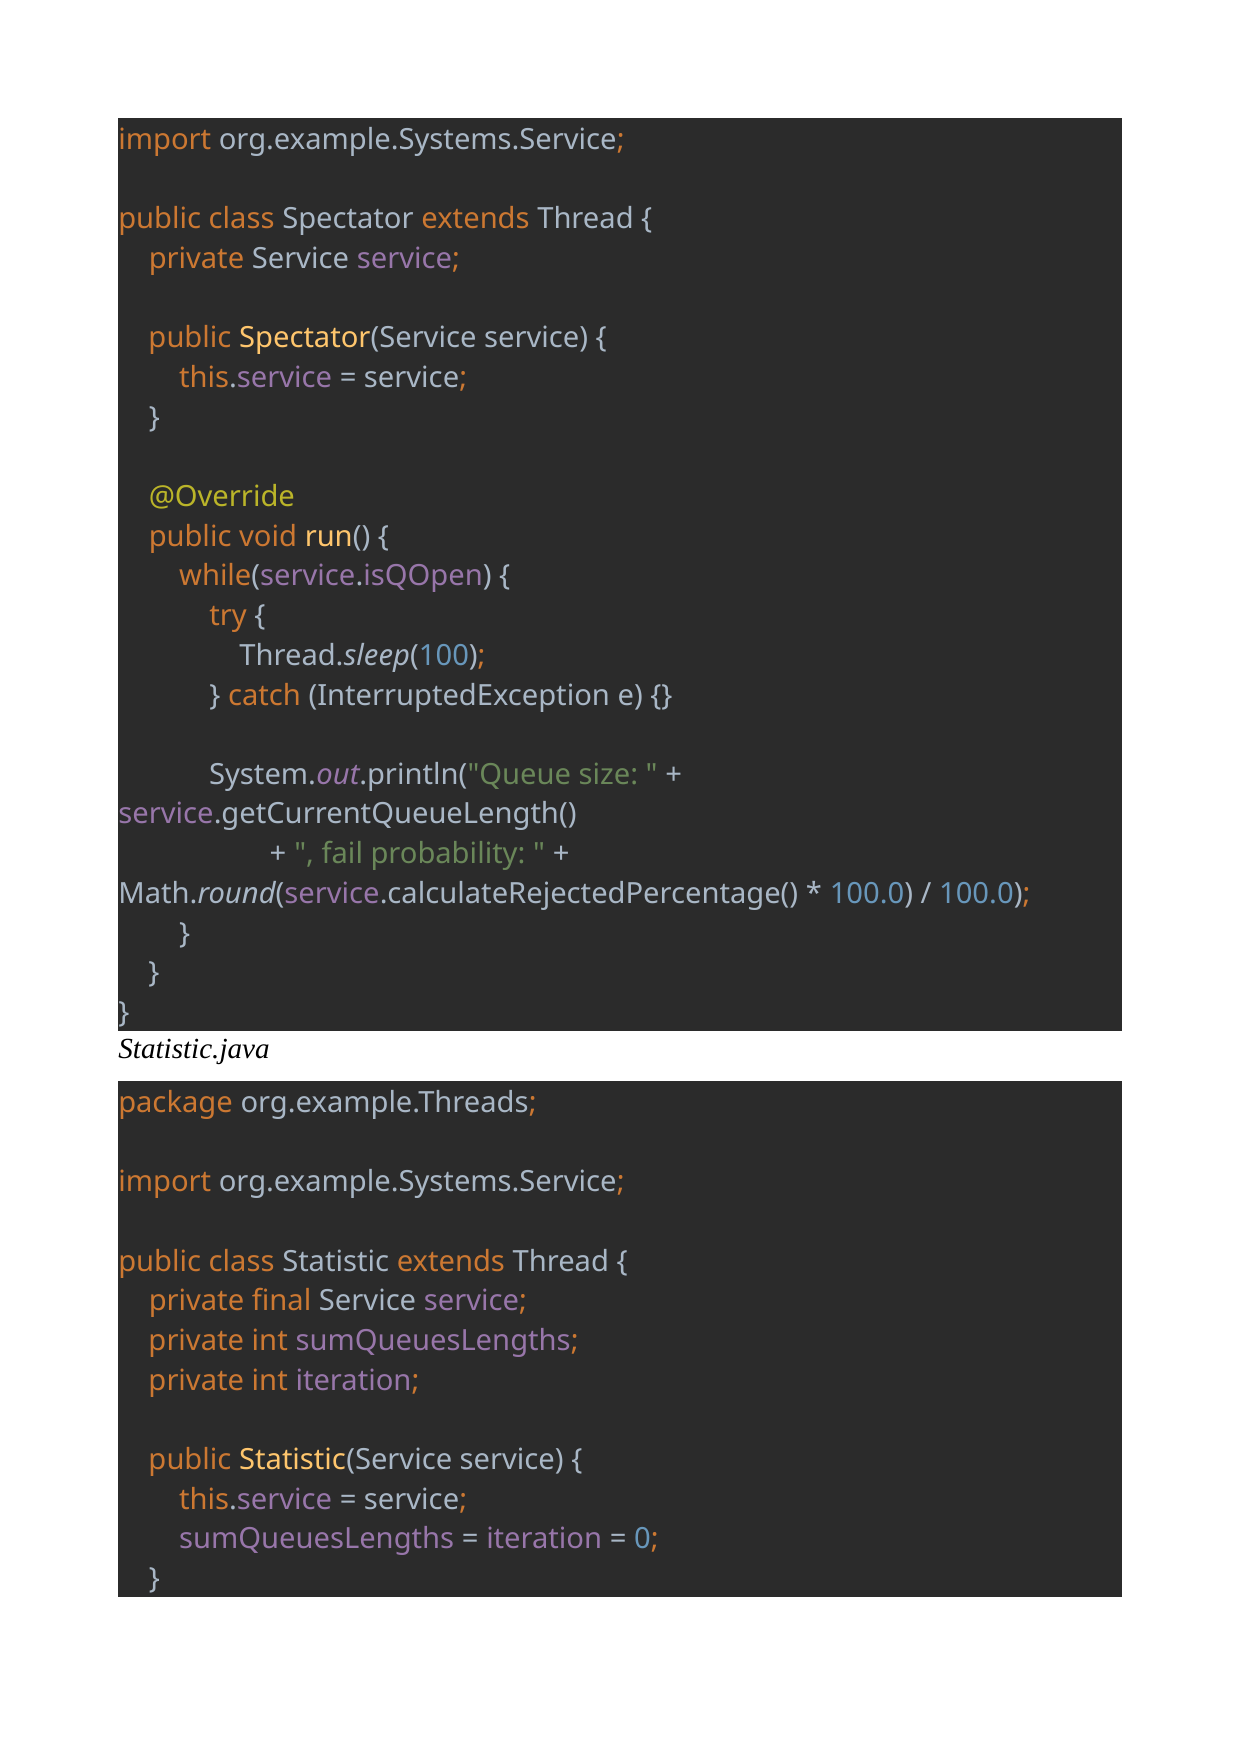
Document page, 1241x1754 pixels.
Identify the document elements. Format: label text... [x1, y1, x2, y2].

text Statistic.java [118, 1031, 1122, 1064]
text import org.example.Systems.Service; public class Spectator extends Thread { private Service service; public Spectator(Service service) { this.service = service; } @Override public void run() { while(service.isQOpen) { try { Thread.sleep(100); } catch (InterruptedException e) {} System.out.println("Queue size: " + service.getCurrentQueueLength() + ", fail probability: " + Math.round(service.calculateRejectedPercentage() * 100.0) / 100.0); } } } [118, 118, 1122, 1031]
text package org.example.Threads; import org.example.Systems.Service; public class Statistic extends Thread { private final Service service; private int sumQueuesLengths; private int iteration; public Statistic(Service service) { this.service = service; sumQueuesLengths = iteration = 0; } [118, 1081, 1122, 1597]
